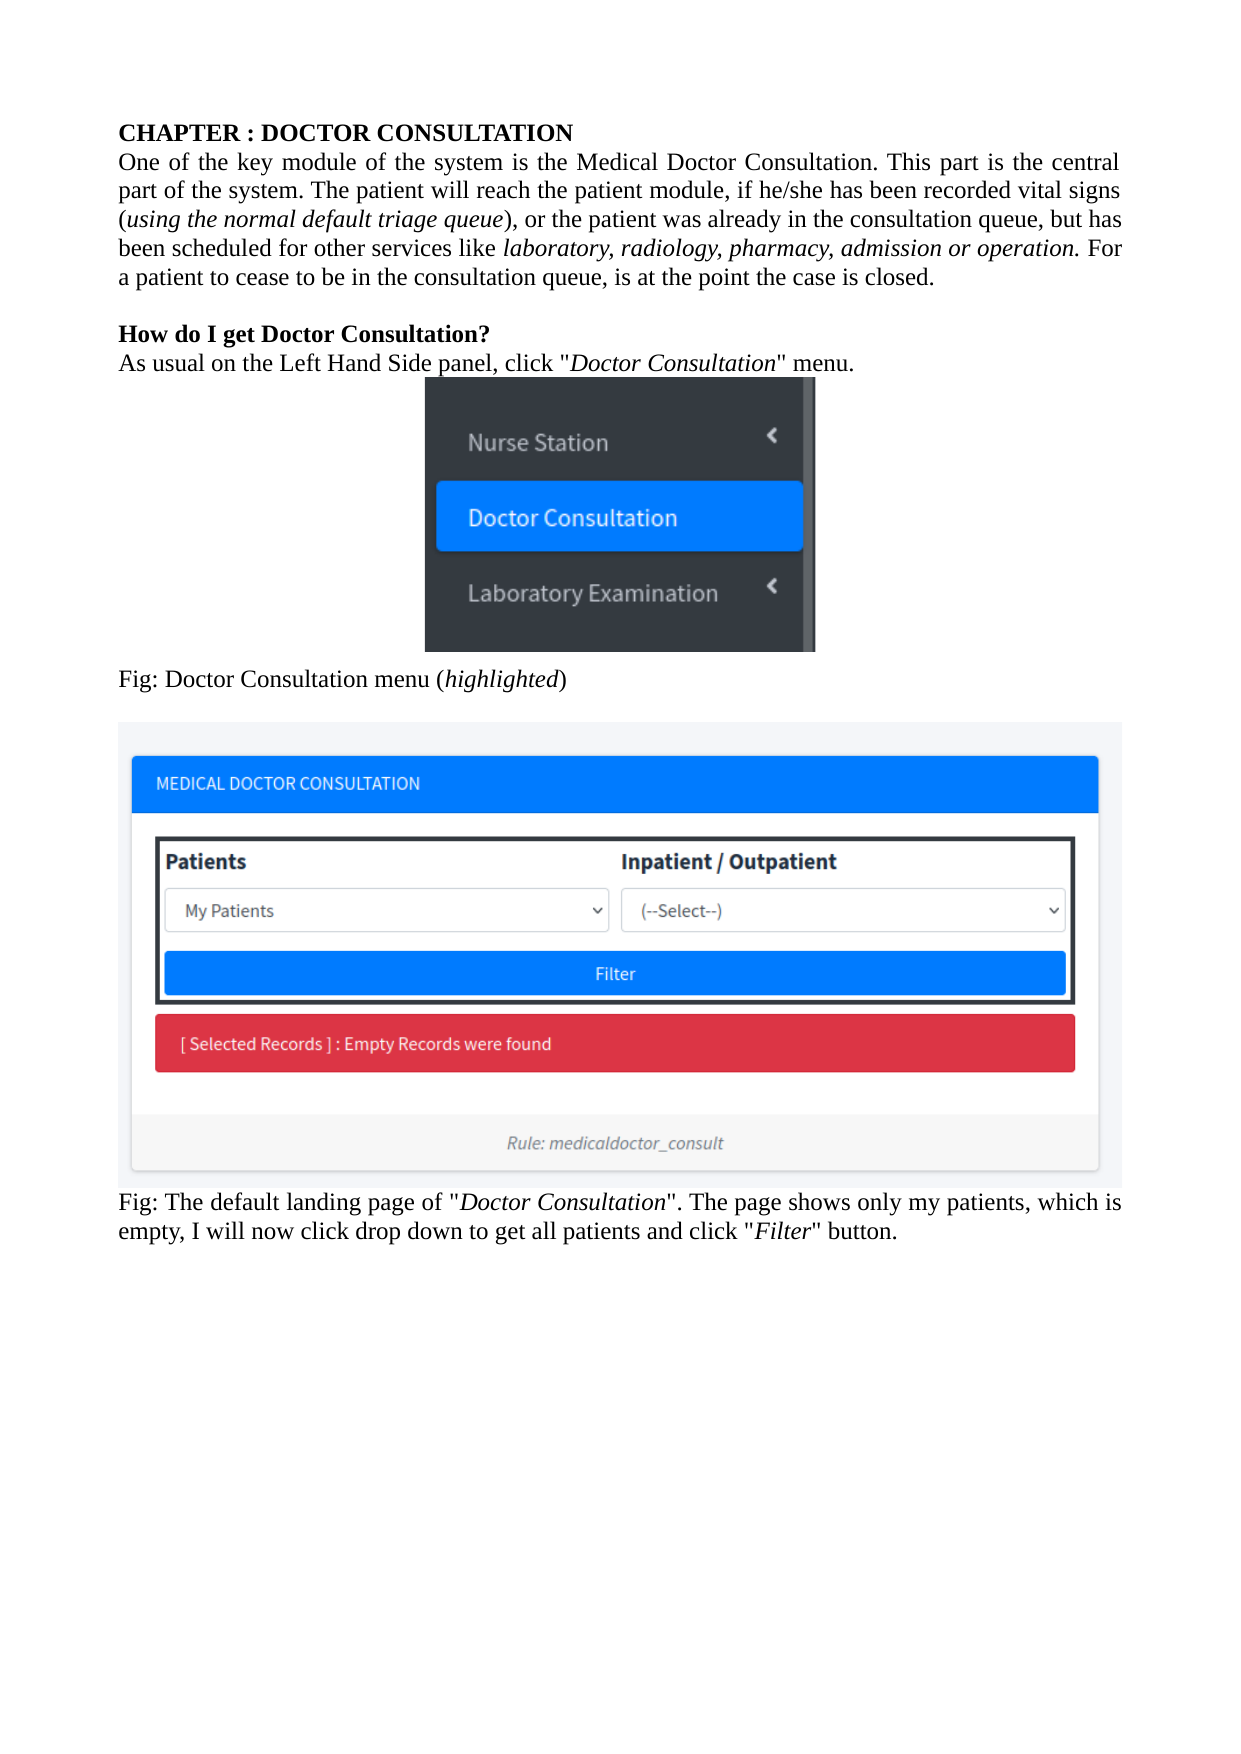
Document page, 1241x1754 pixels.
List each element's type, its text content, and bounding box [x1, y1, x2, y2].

text Fig: Doctor Consultation menu (highlighted) [118, 664, 1122, 693]
text How do I get Doctor Consultation? [118, 319, 1122, 348]
picture [424, 377, 816, 652]
text One of the key module of the system is the Medical Doctor Consultation. This part is the central part of the system. The patient will reach the patient module, if he/she has been recorded vital signs (using the normal default triage queue), or the patient was already in the consultation queue, but has been scheduled for other services like laboratory, radiology, pharmacy, admission or operation. For a patient to cease to be in the consultation queue, is at the point the case is closed. [118, 147, 1122, 291]
text CHAPTER : DOCTOR CONSULTATION [118, 118, 1122, 147]
picture [118, 722, 1123, 1188]
text As usual on the Left Hand Side panel, click "Doctor Consultation" menu. [118, 348, 1122, 377]
text Fig: The default landing page of "Doctor Consultation". The page shows only my patients, which is empty, I will now click drop down to get all patients and click "Filter" button. [118, 1188, 1122, 1245]
